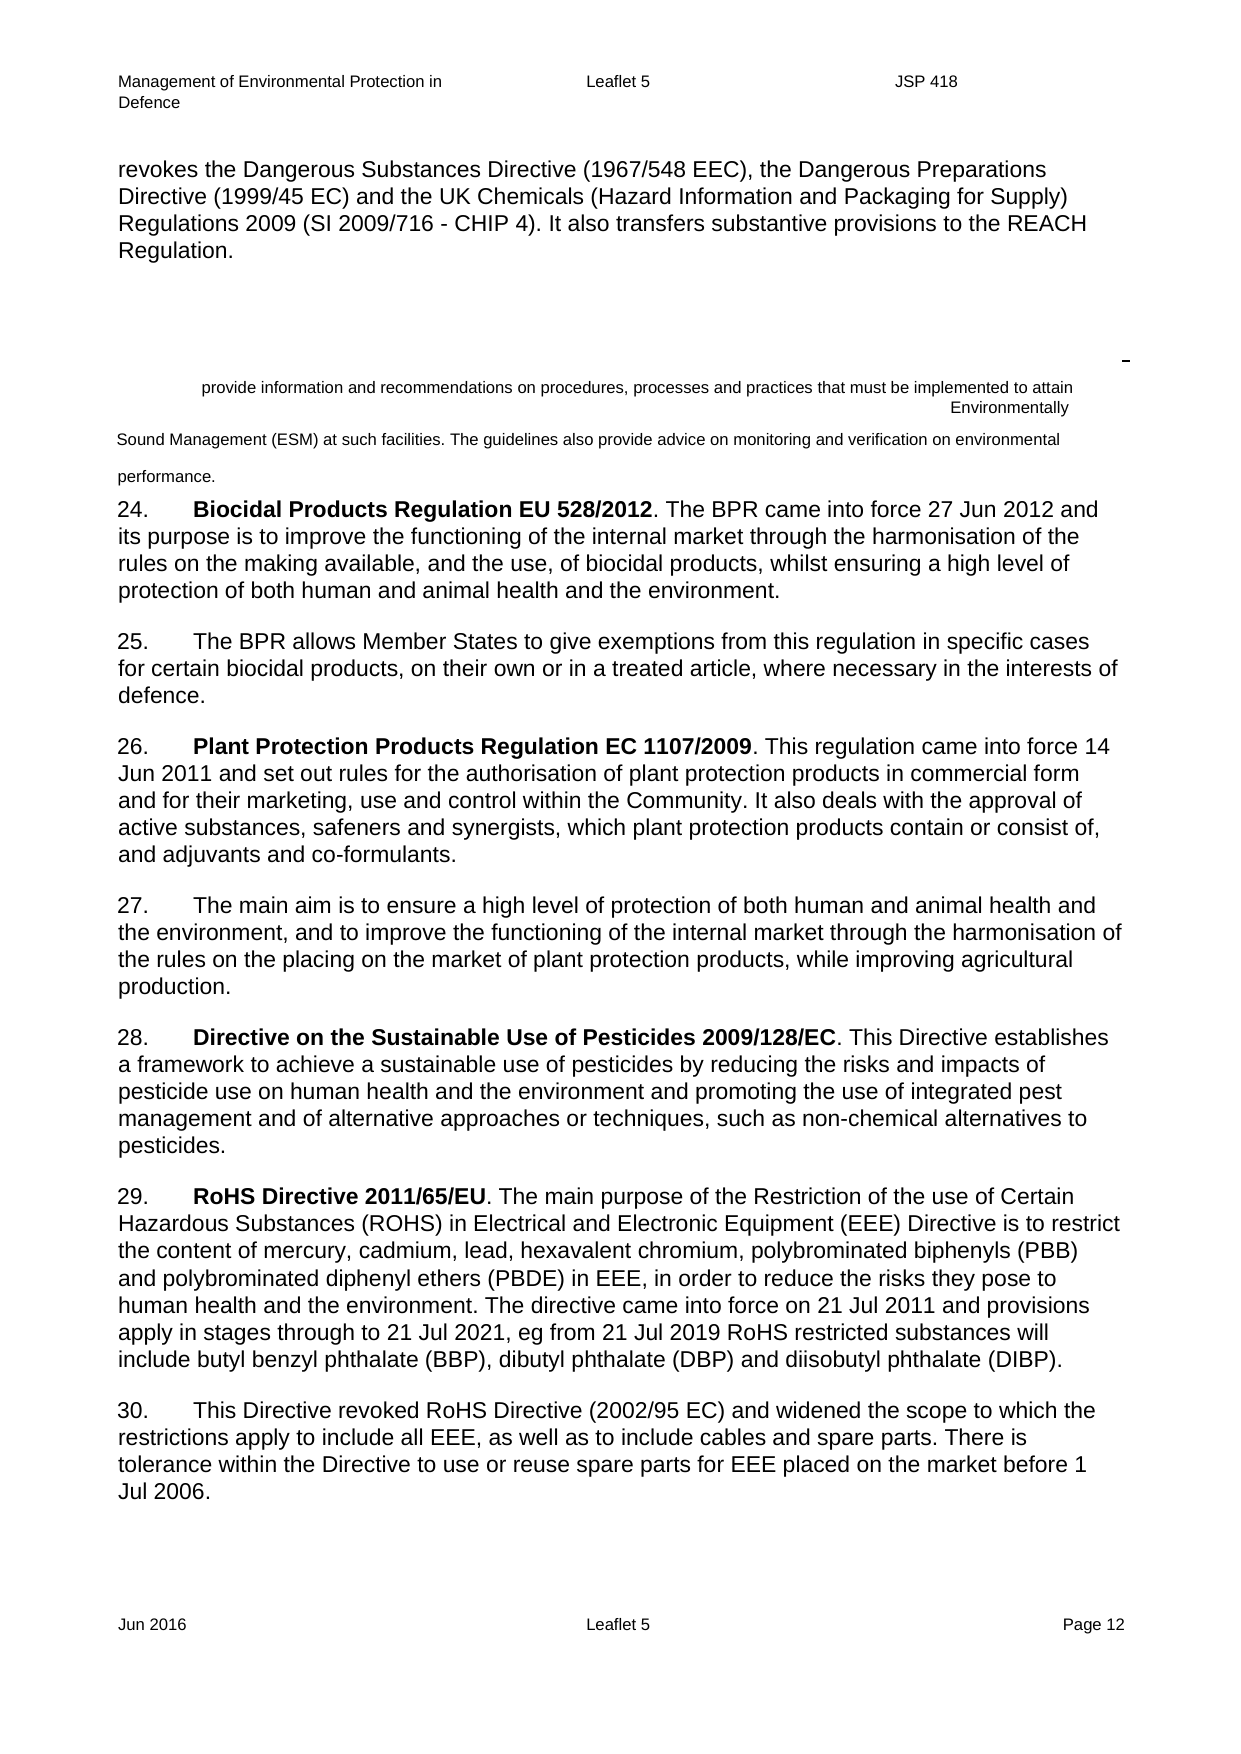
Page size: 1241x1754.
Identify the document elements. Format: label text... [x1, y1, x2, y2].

list This Directive revoked RoHS Directive (2002/95 EC) and widened the scope to which the restrictions apply to include all EEE, as well as to include cables and spare parts. There is tolerance within the Directive to use or reuse spare parts for EEE placed on the market before 1 Jul 2006. [117, 1397, 1123, 1504]
list revokes the Dangerous Substances Directive (1967/548 EEC), the Dangerous Preparations Directive (1999/45 EC) and the UK Chemicals (Hazard Information and Packaging for Supply) Regulations 2009 (SI 2009/716 - CHIP 4). It also transfers substantive provisions to the REACH Regulation. [117, 156, 1123, 264]
list The BPR allows Member States to give exemptions from this regulation in specific cases for certain biocidal products, on their own or in a treated article, where necessary in the interests of defence. [117, 628, 1123, 708]
list Plant Protection Products Regulation EC 1107/2009. This regulation came into force 14 Jun 2011 and set out rules for the authorisation of plant protection products in commercial form and for their marketing, use and control within the Community. It also deals with the approval of active substances, safeners and synergists, which plant protection products contain or consist of, and adjuvants and co-formulants. [117, 733, 1123, 867]
text provide information and recommendations on procedures, processes and practices that must be implemented to attain Environmentally [118, 378, 1073, 417]
list The main aim is to ensure a high level of protection of both human and animal health and the environment, and to improve the functioning of the internal market through the harmonisation of the rules on the placing on the market of plant protection products, while improving agricultural production. [117, 892, 1123, 999]
list RoHS Directive 2011/65/EU. The main purpose of the Restriction of the use of Certain Hazardous Substances (ROHS) in Electrical and Electronic Equipment (EEE) Directive is to restrict the content of mercury, cadmium, lead, hexavalent chromium, polybrominated biphenyls (PBB) and polybrominated diphenyl ethers (PBDE) in EEE, in order to reduce the risks they pose to human health and the environment. The directive came into force on 21 Jul 2011 and provisions apply in stages through to 21 Jul 2021, eg from 21 Jul 2019 RoHS restricted substances will include butyl benzyl phthalate (BBP), dibutyl phthalate (DBP) and diisobutyl phthalate (DIBP). [117, 1183, 1123, 1372]
text Sound Management (ESM) at such facilities. The guidelines also provide advice on monitoring and verification on environmental performance. [116, 429, 1137, 489]
list Directive on the Sustainable Use of Pesticides 2009/128/EC. This Directive establishes a framework to achieve a sustainable use of pesticides by reducing the risks and impacts of pesticide use on human health and the environment and promoting the use of integrated pest management and of alternative approaches or techniques, such as non-chemical alternatives to pesticides. [117, 1024, 1123, 1159]
list Biocidal Products Regulation EU 528/2012. The BPR came into force 27 Jun 2012 and its purpose is to improve the functioning of the internal market through the harmonisation of the rules on the making available, and the use, of biocidal products, whilst ensuring a high level of protection of both human and animal health and the environment. [117, 496, 1123, 603]
